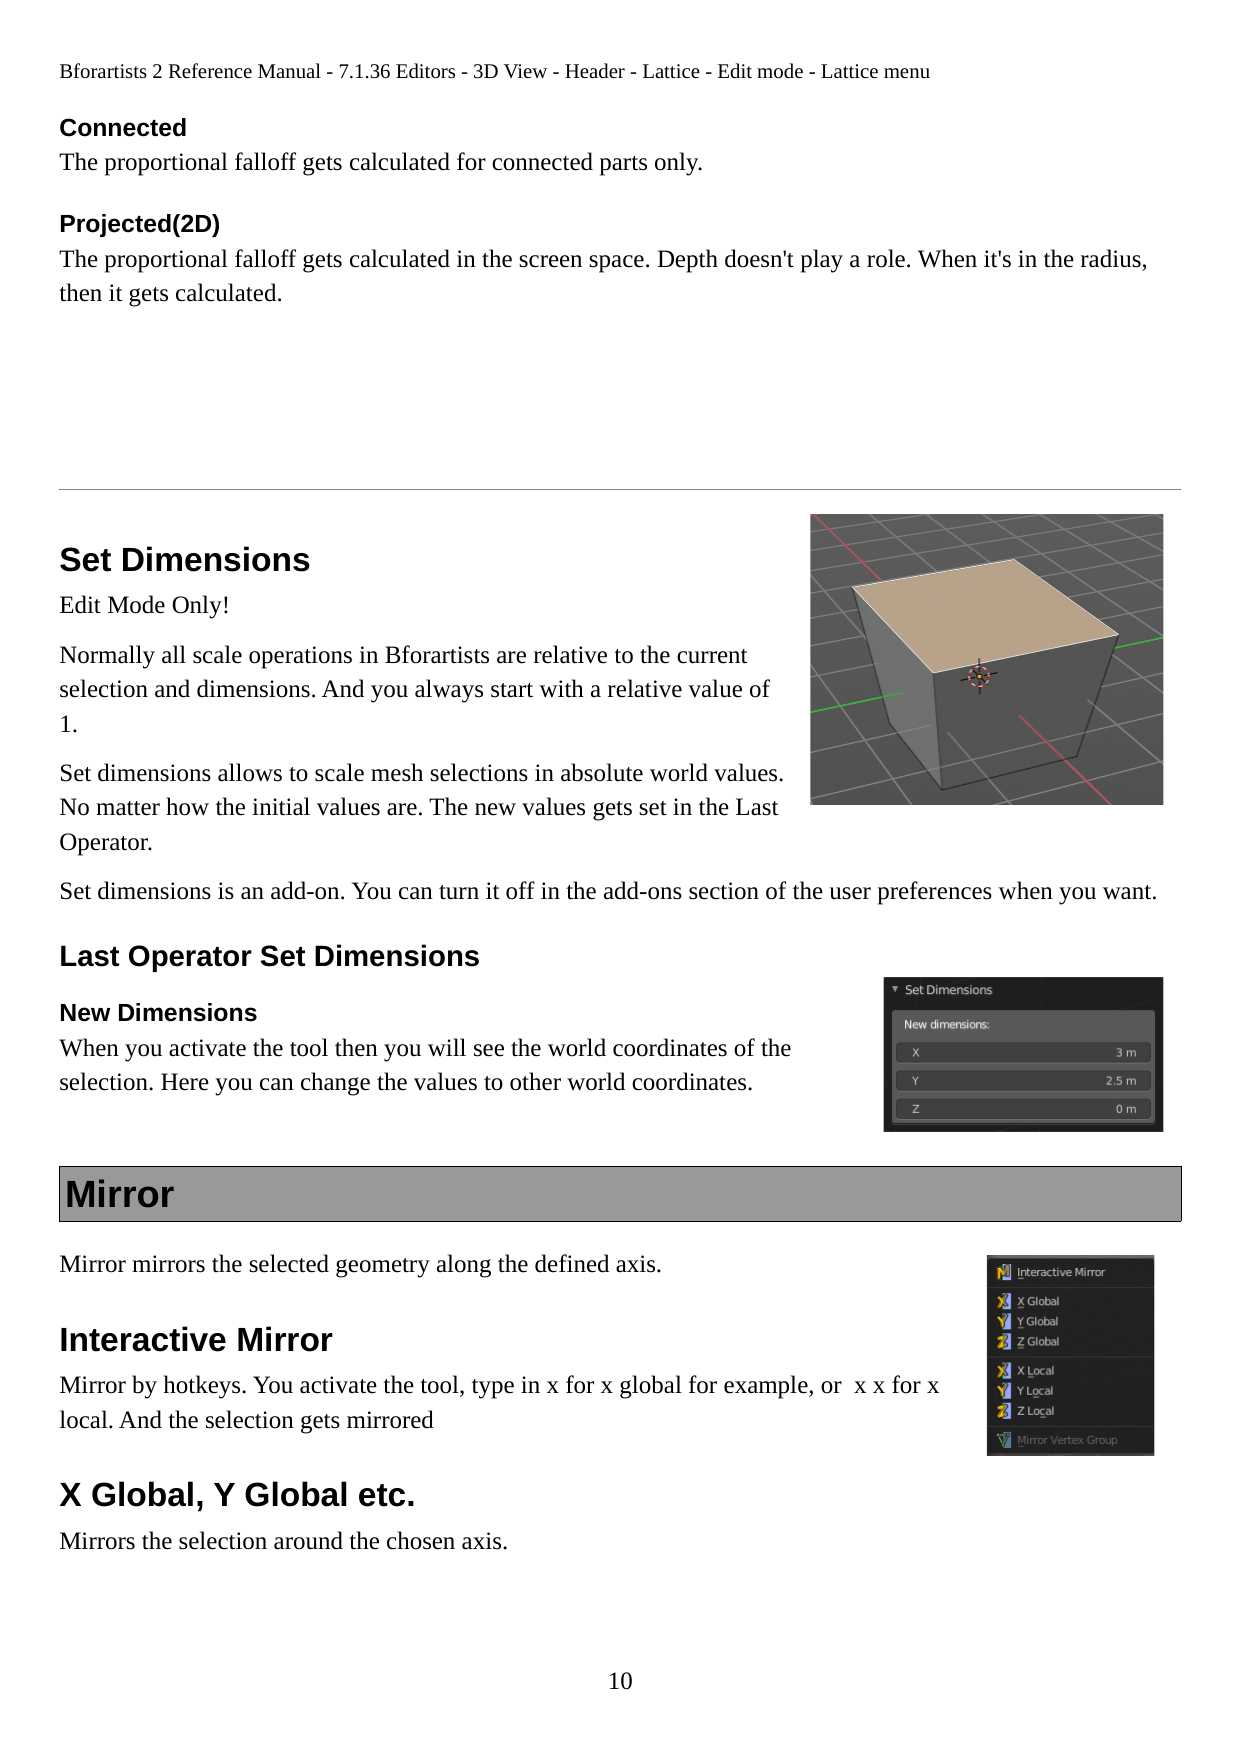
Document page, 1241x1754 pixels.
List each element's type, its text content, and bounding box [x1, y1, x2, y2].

text Mirror mirrors the selected geometry along the defined axis. [59, 1249, 1181, 1278]
subtitle [1164, 539, 1181, 578]
picture [810, 514, 1164, 805]
text Normally all scale operations in Bforartists are relative to the current selection and dimensions. And you always start with a relative value of 1. [59, 640, 810, 737]
text Edit Mode Only! [59, 591, 810, 619]
table_header Mirror [60, 1167, 1181, 1221]
text Set dimensions is an add-on. You can turn it off in the add-ons section of the user preferences when you want. [59, 876, 1181, 904]
picture [986, 1255, 1155, 1456]
text Mirror by hotkeys. You activate the tool, type in x for x global for example, or x x for x local. And the selection gets mirrored [59, 1371, 986, 1434]
subtitle [1164, 998, 1181, 1027]
subtitle Connected [59, 113, 1181, 141]
text Set dimensions allows to scale mesh selections in absolute world values. No matter how the initial values are. The new values gets set in the Last Operator. [59, 758, 1181, 855]
text The proportional falloff gets calculated for connected parts only. [59, 147, 1181, 176]
subtitle X Global, Y Global etc. [59, 1475, 1181, 1514]
subtitle Interactive Mirror [59, 1319, 986, 1358]
subtitle Last Operator Set Dimensions [59, 939, 1181, 973]
subtitle [1155, 1319, 1181, 1358]
subtitle Set Dimensions [59, 539, 810, 578]
subtitle New Dimensions [59, 998, 883, 1027]
text [1164, 591, 1181, 619]
text Mirrors the selection around the chosen axis. [59, 1526, 1181, 1555]
picture [883, 977, 1164, 1132]
text The proportional falloff gets calculated in the screen space. Depth doesn't play a role. When it's in the radius, then it gets calculated. [59, 244, 1181, 307]
text When you activate the tool then you will see the world coordinates of the selection. Here you can change the values to other world coordinates. [59, 1033, 883, 1096]
subtitle Projected(2D) [59, 209, 1181, 237]
